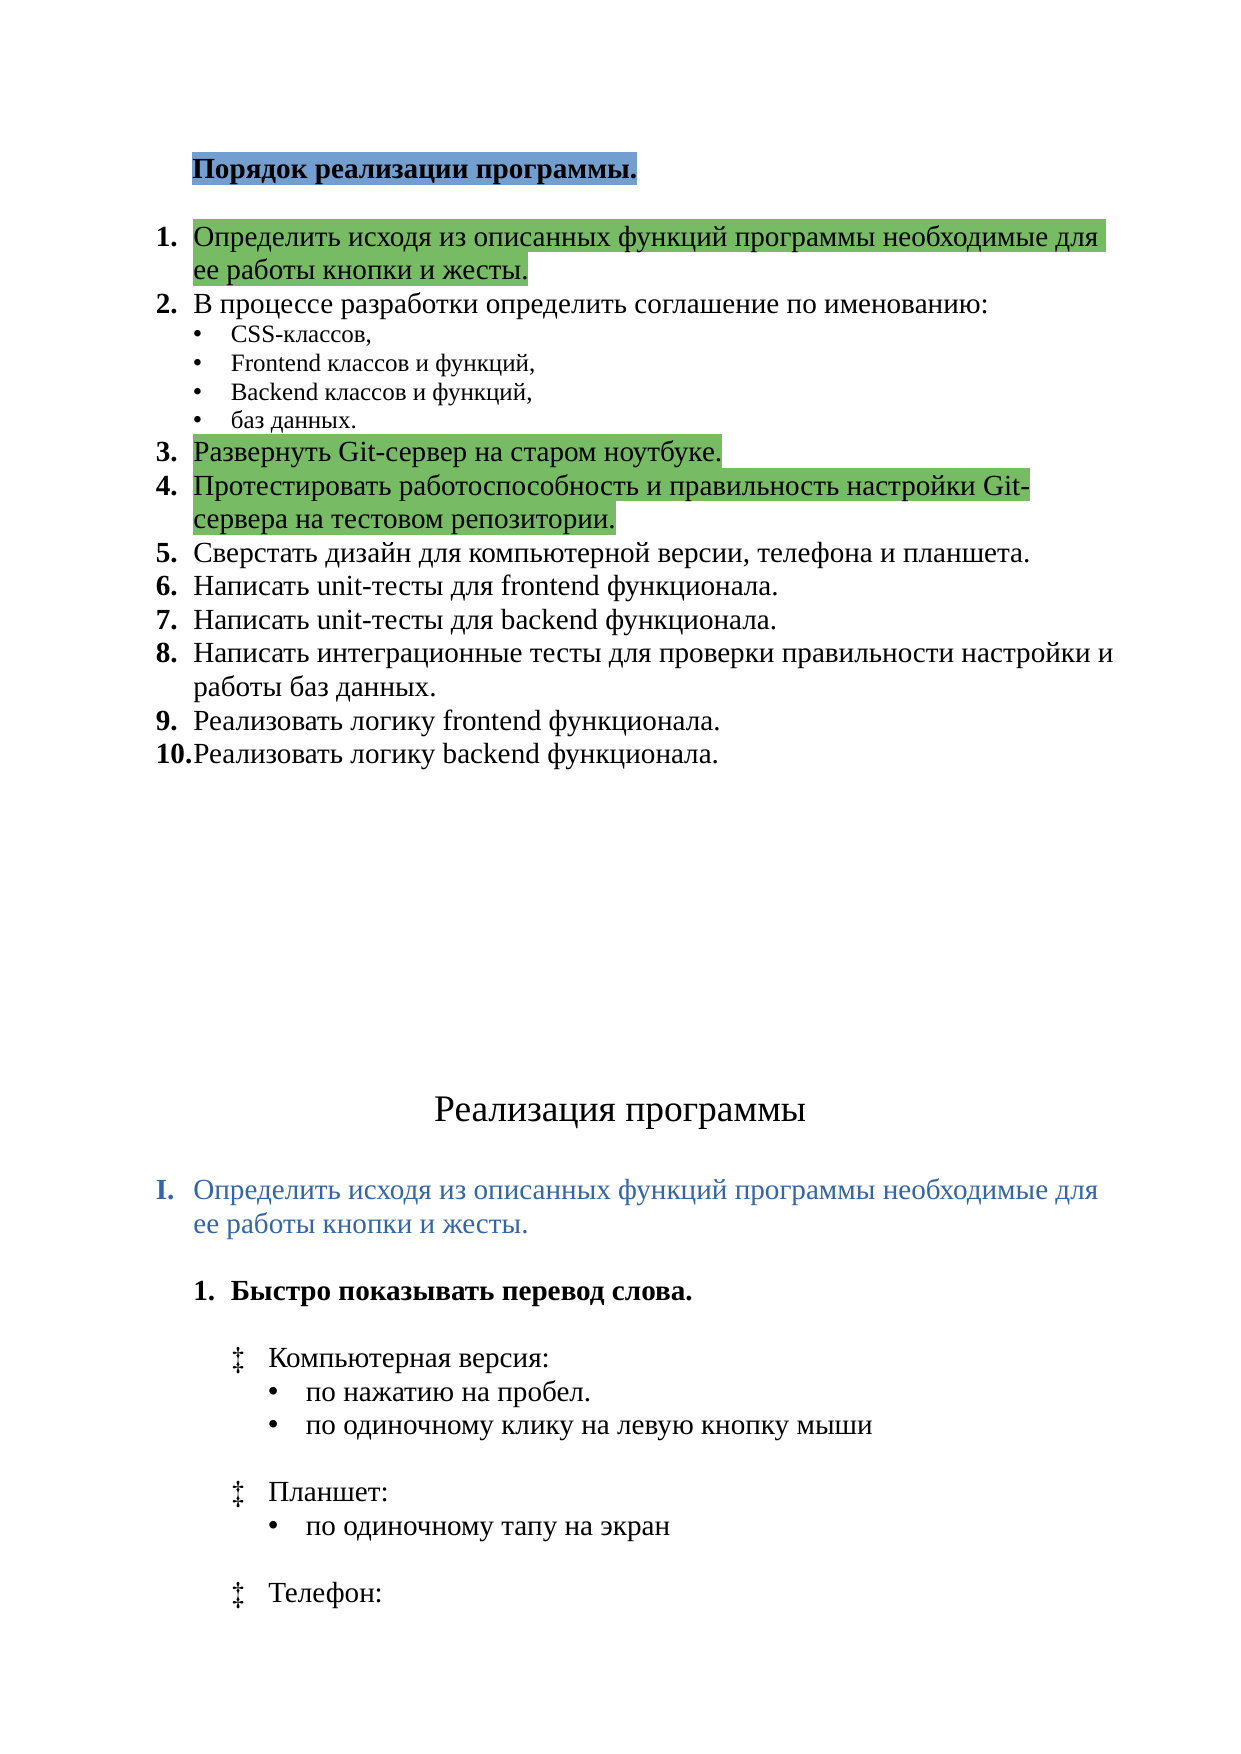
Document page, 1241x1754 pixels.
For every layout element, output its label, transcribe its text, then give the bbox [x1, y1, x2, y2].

list по нажатию на пробел. [268, 1374, 1122, 1407]
list Определить исходя из описанных функций программы необходимые для ее работы кнопки и жесты. [156, 219, 1122, 286]
text Порядок реализации программы. [118, 152, 1122, 185]
list Написать unit-тесты для backend функционала. [156, 602, 1122, 636]
text Реализация программы [118, 1086, 1122, 1129]
list по одиночному тапу на экран [268, 1508, 1122, 1542]
list В процессе разработки определить соглашение по именованию: [156, 286, 1122, 319]
list Сверстать дизайн для компьютерной версии, телефона и планшета. [156, 535, 1122, 568]
list CSS-классов, [193, 319, 1122, 348]
list по одиночному клику на левую кнопку мыши [268, 1407, 1122, 1441]
list баз данных. [193, 406, 1122, 434]
list Телефон: [231, 1575, 1122, 1609]
list Развернуть Git-сервер на старом ноутбуке. [156, 434, 1122, 468]
list Планшет: [231, 1474, 1122, 1508]
list Компьютерная версия: [231, 1340, 1122, 1374]
list Быстро показывать перевод слова. [193, 1273, 1122, 1306]
list Написать unit-тесты для frontend функционала. [156, 568, 1122, 602]
list Реализовать логику frontend функционала. [156, 703, 1122, 736]
list Frontend классов и функций, [193, 348, 1122, 377]
list Backend классов и функций, [193, 377, 1122, 406]
list Реализовать логику backend функционала. [156, 736, 1122, 770]
list Протестировать работоспособность и правильность настройки Git-сервера на тестовом репозитории. [156, 468, 1122, 535]
list Написать интеграционные тесты для проверки правильности настройки и работы баз данных. [156, 636, 1122, 703]
list Определить исходя из описанных функций программы необходимые для ее работы кнопки и жесты. [156, 1172, 1122, 1239]
